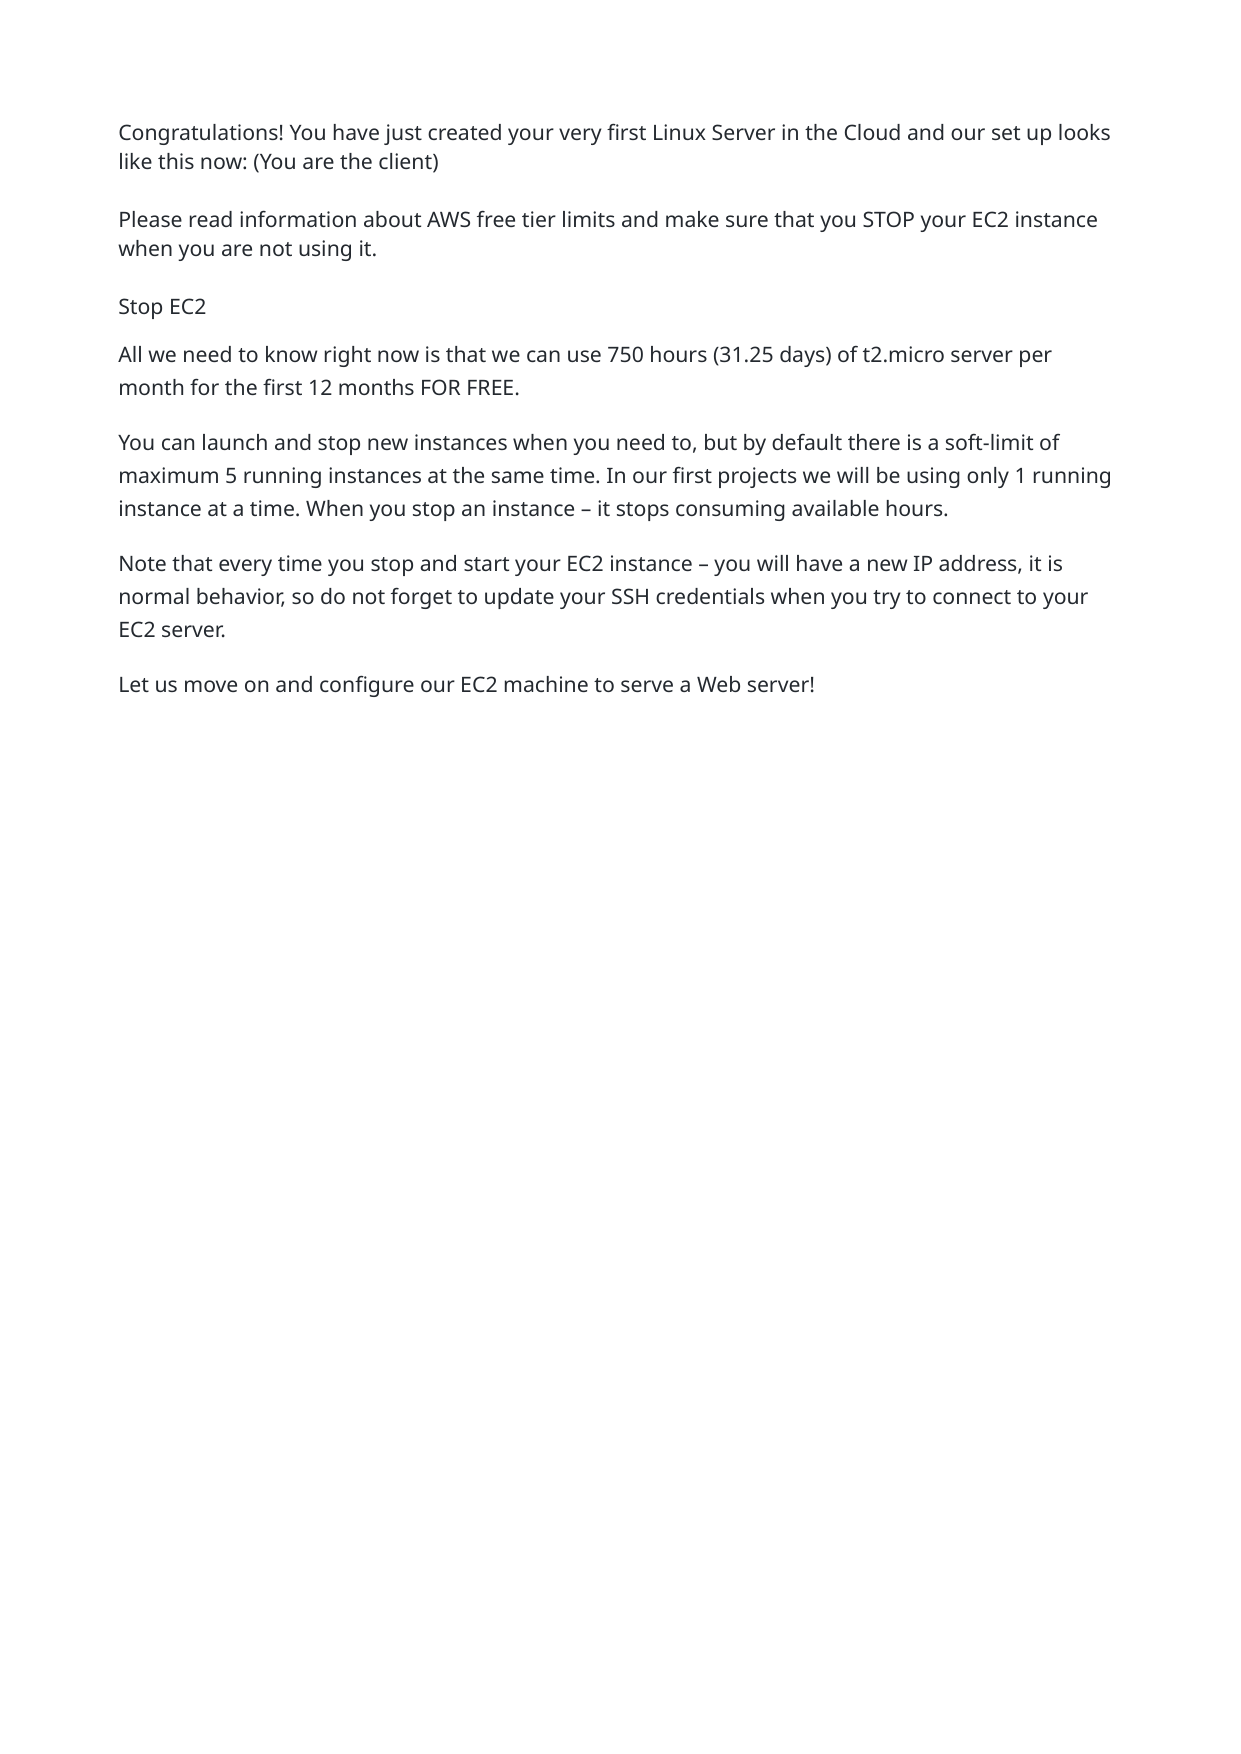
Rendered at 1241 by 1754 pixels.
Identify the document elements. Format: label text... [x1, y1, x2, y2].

text All we need to know right now is that we can use 750 hours (31.25 days) of t2.micro server per month for the first 12 months FOR FREE. [118, 340, 1122, 402]
text Please read information about AWS free tier limits and make sure that you STOP your EC2 instance when you are not using it. [118, 205, 1122, 263]
text You can launch and stop new instances when you need to, but by default there is a soft-limit of maximum 5 running instances at the same time. In our first projects we will be using only 1 running instance at a time. When you stop an instance – it stops consuming available hours. [118, 427, 1122, 523]
text Stop EC2 [118, 292, 1122, 321]
text Congratulations! You have just created your very first Linux Server in the Cloud and our set up looks like this now: (You are the client) [118, 118, 1122, 176]
text Let us move on and configure our EC2 machine to serve a Web server! [118, 669, 1122, 698]
text Note that every time you stop and start your EC2 instance – you will have a new IP address, it is normal behavior, so do not forget to update your SSH credentials when you try to connect to your EC2 server. [118, 548, 1122, 644]
